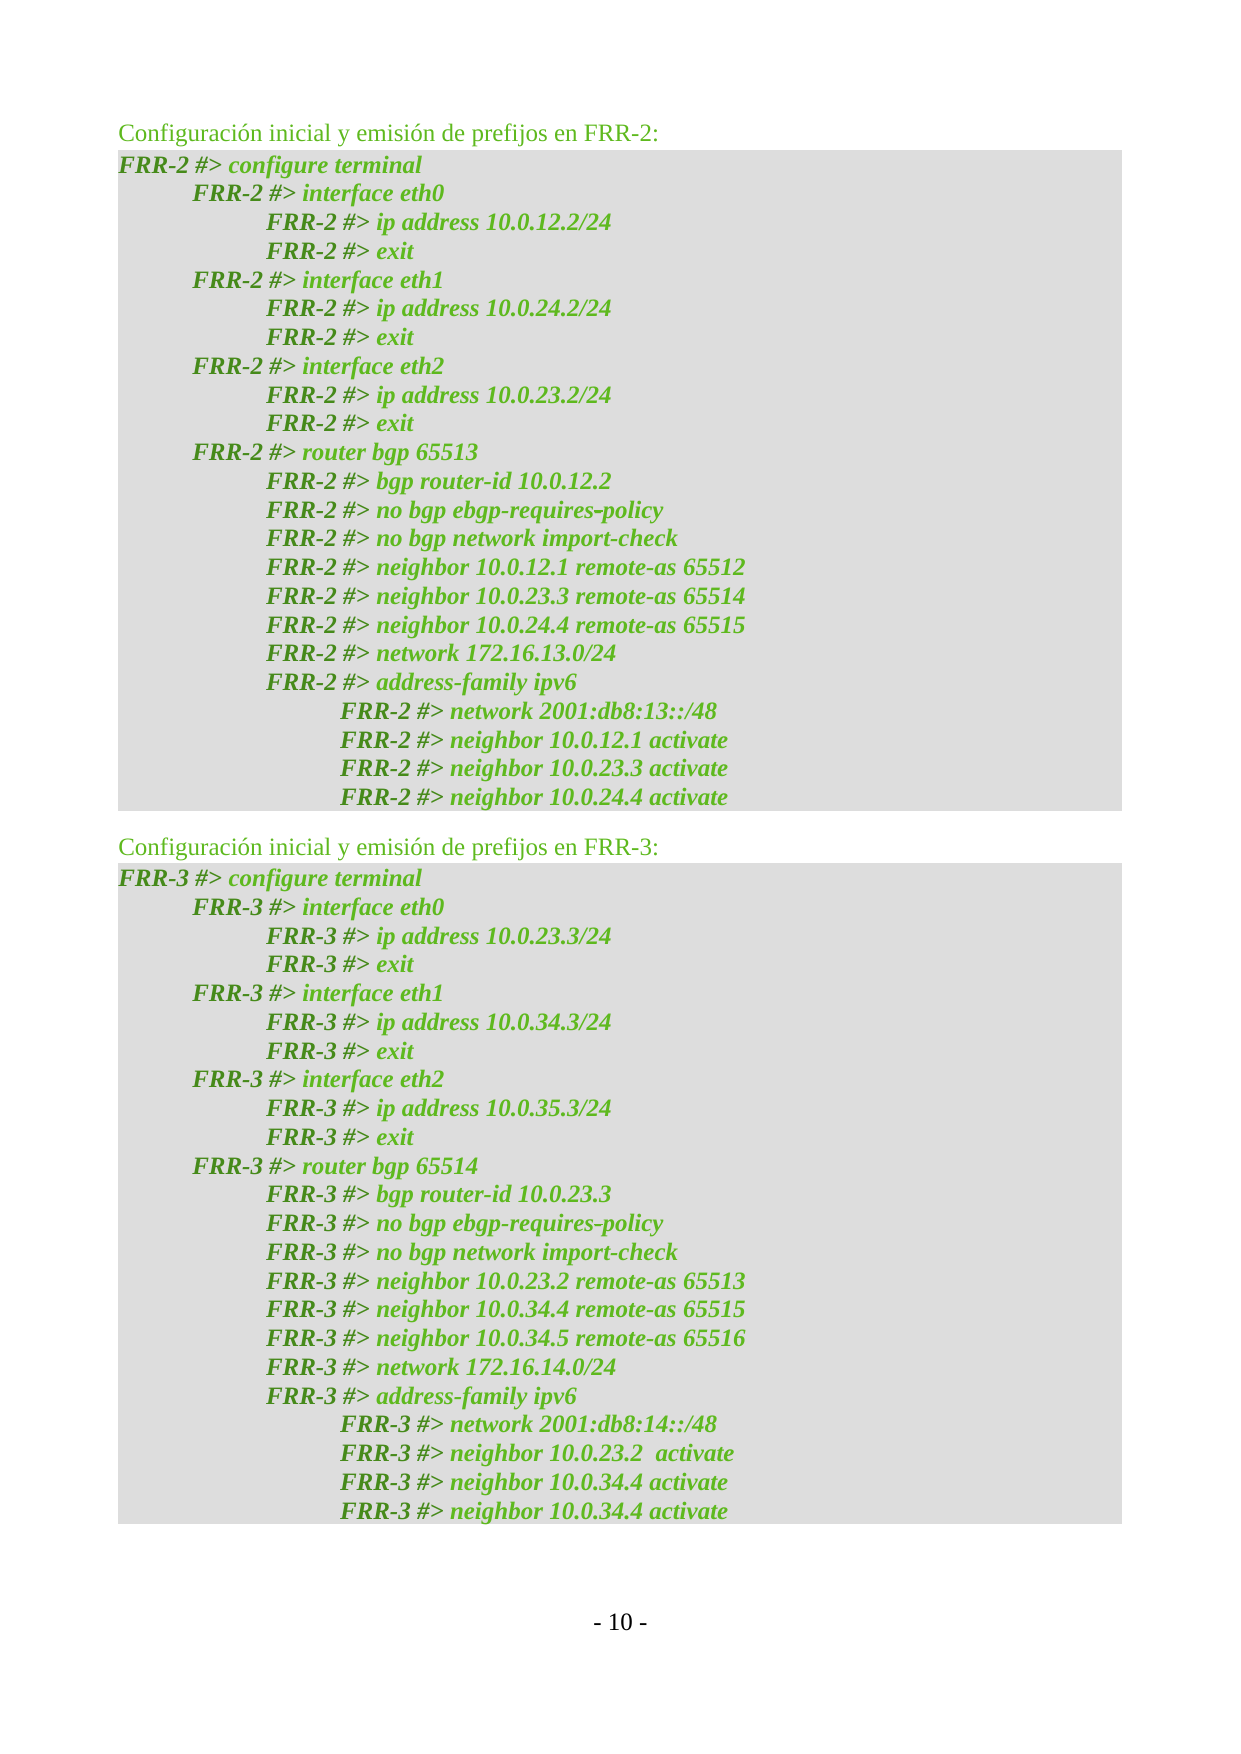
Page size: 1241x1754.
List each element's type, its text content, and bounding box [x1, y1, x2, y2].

text FRR-3 #> neighbor 10.0.34.4 activate [118, 1467, 1122, 1496]
text FRR-2 #> exit [118, 236, 1122, 265]
text FRR-3 #> exit [118, 949, 1122, 978]
text FRR-3 #> neighbor 10.0.34.4 remote-as 65515 [118, 1294, 1122, 1323]
text FRR-3 #> ip address 10.0.23.3/24 [118, 921, 1122, 949]
text FRR-2 #> bgp router-id 10.0.12.2 [118, 466, 1122, 495]
text FRR-3 #> ip address 10.0.34.3/24 [118, 1007, 1122, 1036]
text FRR-2 #> neighbor 10.0.23.3 remote-as 65514 [118, 581, 1122, 610]
text FRR-2 #> ip address 10.0.24.2/24 [118, 293, 1122, 322]
text FRR-2 #> neighbor 10.0.24.4 remote-as 65515 [118, 610, 1122, 638]
text Configuración inicial y emisión de prefijos en FRR-2: [118, 118, 1122, 147]
text FRR-3 #> address-family ipv6 [118, 1381, 1122, 1409]
text FRR-2 #> network 2001:db8:13::/48 [118, 696, 1122, 725]
text FRR-2 #> exit [118, 408, 1122, 437]
text FRR-3 #> neighbor 10.0.23.2 activate [118, 1438, 1122, 1467]
text FRR-2 #> neighbor 10.0.12.1 remote-as 65512 [118, 552, 1122, 581]
text FRR-3 #> ip address 10.0.35.3/24 [118, 1093, 1122, 1122]
text FRR-2 #> address-family ipv6 [118, 667, 1122, 696]
text FRR-3 #> configure terminal [118, 863, 1122, 892]
text FRR-3 #> interface eth1 [118, 978, 1122, 1007]
text FRR-2 #> ip address 10.0.23.2/24 [118, 380, 1122, 408]
text FRR-3 #> no bgp network import-check [118, 1237, 1122, 1266]
text FRR-3 #> neighbor 10.0.23.2 remote-as 65513 [118, 1266, 1122, 1294]
text FRR-3 #> exit [118, 1036, 1122, 1064]
text FRR-3 #> network 172.16.14.0/24 [118, 1352, 1122, 1381]
text FRR-2 #> router bgp 65513 [118, 437, 1122, 466]
text FRR-2 #> interface eth1 [118, 265, 1122, 293]
text FRR-2 #> network 172.16.13.0/24 [118, 638, 1122, 667]
text FRR-3 #> network 2001:db8:14::/48 [118, 1409, 1122, 1438]
text FRR-2 #> neighbor 10.0.23.3 activate [118, 753, 1122, 782]
text FRR-2 #> ip address 10.0.12.2/24 [118, 207, 1122, 236]
text FRR-2 #> configure terminal [118, 150, 1122, 178]
text FRR-3 #> interface eth0 [118, 892, 1122, 921]
text FRR-3 #> no bgp ebgp-requires-policy [118, 1208, 1122, 1237]
text FRR-2 #> interface eth2 [118, 351, 1122, 380]
text Configuración inicial y emisión de prefijos en FRR-3: [118, 832, 1122, 860]
text FRR-3 #> interface eth2 [118, 1064, 1122, 1093]
text FRR-3 #> bgp router-id 10.0.23.3 [118, 1179, 1122, 1208]
text FRR-3 #> neighbor 10.0.34.4 activate [118, 1496, 1122, 1524]
text FRR-2 #> neighbor 10.0.24.4 activate [118, 782, 1122, 811]
text FRR-2 #> interface eth0 [118, 178, 1122, 207]
text FRR-2 #> no bgp network import-check [118, 523, 1122, 552]
text FRR-3 #> neighbor 10.0.34.5 remote-as 65516 [118, 1323, 1122, 1352]
text FRR-2 #> no bgp ebgp-requires-policy [118, 495, 1122, 523]
text FRR-2 #> neighbor 10.0.12.1 activate [118, 725, 1122, 753]
text FRR-3 #> exit [118, 1122, 1122, 1151]
text FRR-3 #> router bgp 65514 [118, 1151, 1122, 1179]
text FRR-2 #> exit [118, 322, 1122, 351]
